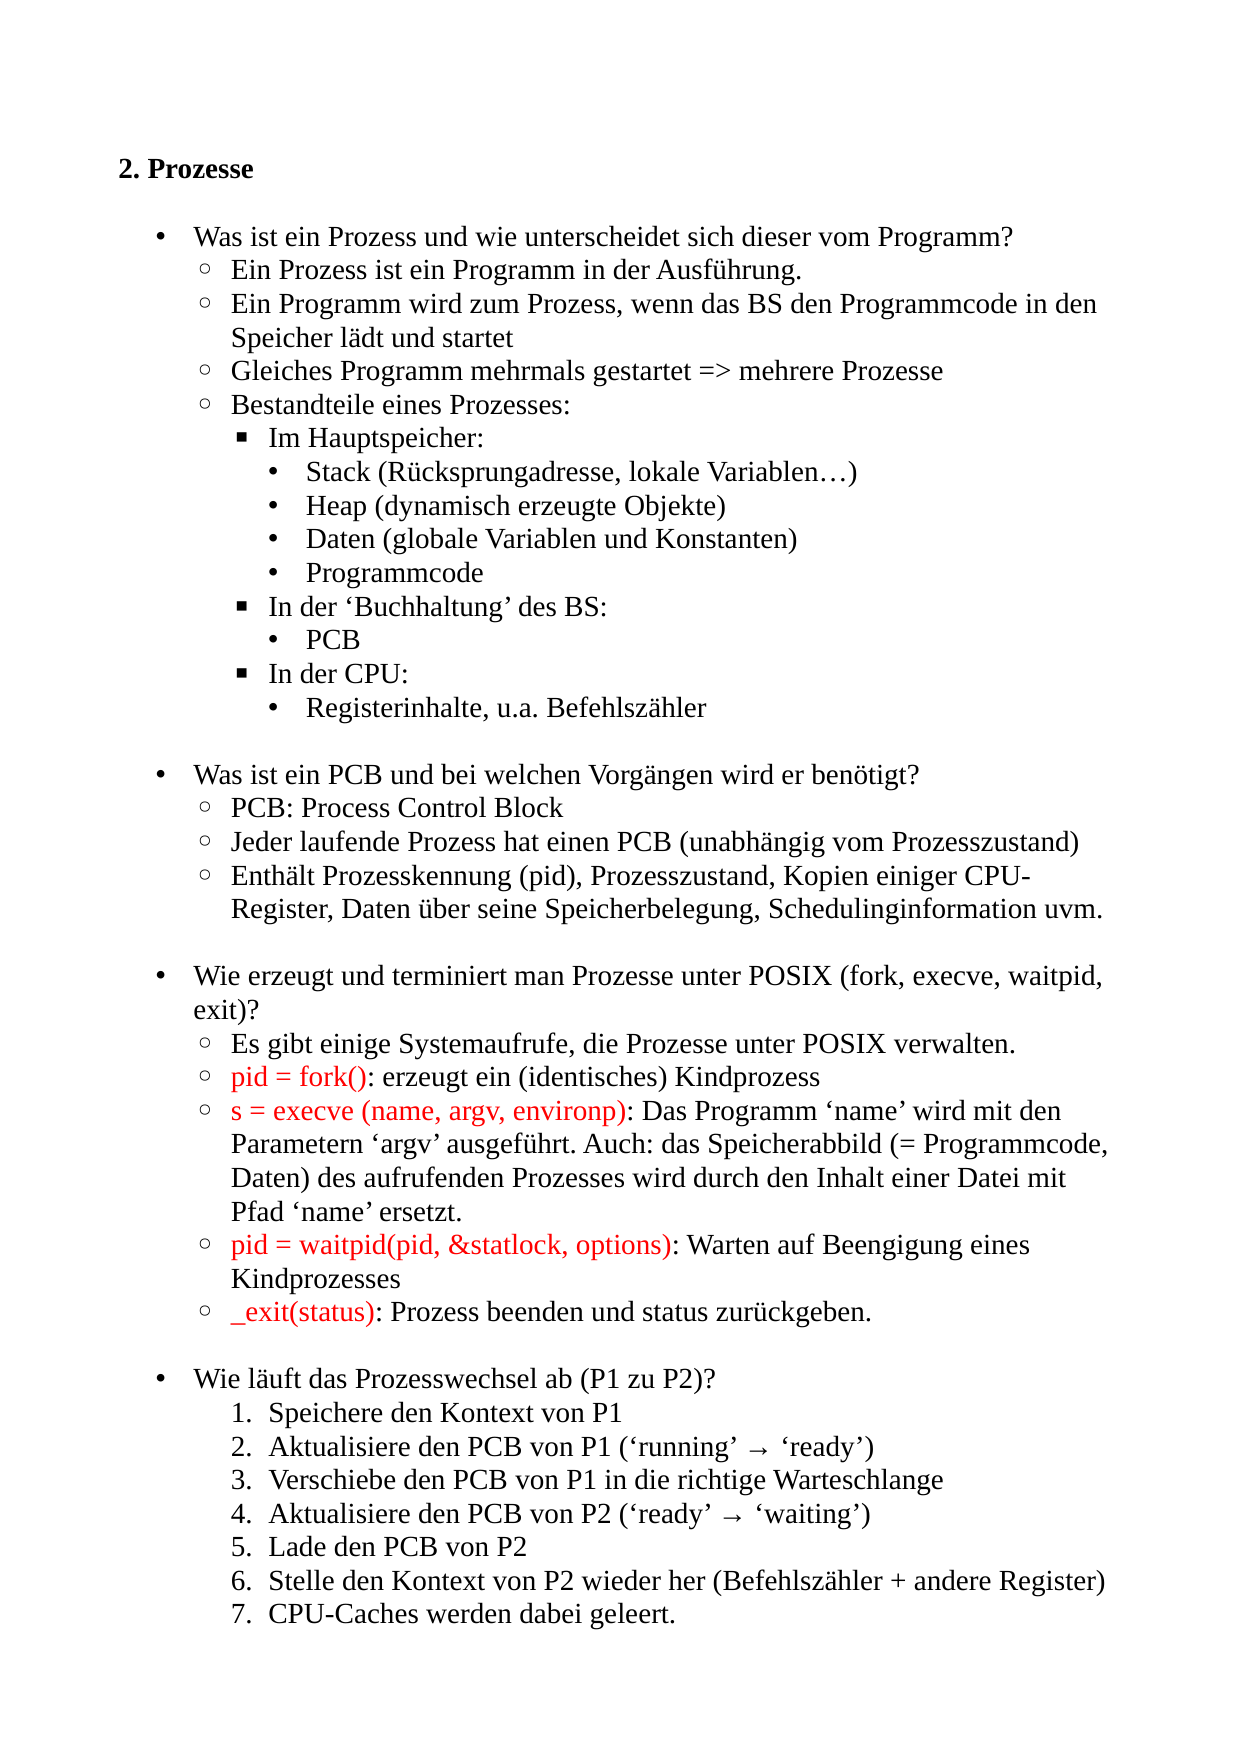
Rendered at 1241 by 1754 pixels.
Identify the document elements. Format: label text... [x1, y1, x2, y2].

list Ein Programm wird zum Prozess, wenn das BS den Programmcode in den Speicher lädt und startet [193, 286, 1122, 353]
list In der CPU: [231, 656, 1122, 690]
list Registerinhalte, u.a. Befehlszähler [268, 690, 1122, 723]
list _exit(status): Prozess beenden und status zurückgeben. [193, 1294, 1122, 1328]
list Aktualisiere den PCB von P1 (‘running’ → ‘ready’) [231, 1429, 1122, 1462]
list Speichere den Kontext von P1 [231, 1395, 1122, 1429]
list Stack (Rücksprungadresse, lokale Variablen…) [268, 454, 1122, 488]
list pid = waitpid(pid, &statlock, options): Warten auf Beengigung eines Kindprozesses [193, 1227, 1122, 1294]
list Heap (dynamisch erzeugte Objekte) [268, 488, 1122, 521]
text  [118, 185, 1122, 219]
list Aktualisiere den PCB von P2 (‘ready’ → ‘waiting’) [231, 1496, 1122, 1529]
list Was ist ein Prozess und wie unterscheidet sich dieser vom Programm? [156, 219, 1122, 252]
list Daten (globale Variablen und Konstanten) [268, 521, 1122, 555]
list In der ‘Buchhaltung’ des BS: [231, 589, 1122, 622]
list pid = fork(): erzeugt ein (identisches) Kindprozess [193, 1059, 1122, 1093]
list PCB: Process Control Block [193, 791, 1122, 824]
list Was ist ein PCB und bei welchen Vorgängen wird er benötigt? [156, 757, 1122, 791]
list CPU-Caches werden dabei geleert. [231, 1597, 1122, 1630]
list Stelle den Kontext von P2 wieder her (Befehlszähler + andere Register) [231, 1563, 1122, 1597]
list Wie läuft das Prozesswechsel ab (P1 zu P2)? [156, 1362, 1122, 1395]
list Im Hauptspeicher: [231, 421, 1122, 454]
list Es gibt einige Systemaufrufe, die Prozesse unter POSIX verwalten. [193, 1026, 1122, 1059]
list Bestandteile eines Prozesses: [193, 387, 1122, 421]
list Jeder laufende Prozess hat einen PCB (unabhängig vom Prozesszustand) [193, 824, 1122, 858]
list PCB [268, 622, 1122, 656]
list Wie erzeugt und terminiert man Prozesse unter POSIX (fork, execve, waitpid, exit)? [156, 958, 1122, 1026]
list Verschiebe den PCB von P1 in die richtige Warteschlange [231, 1462, 1122, 1496]
list s = execve (name, argv, environp): Das Programm ‘name’ wird mit den Parametern ‘argv’ ausgeführt. Auch: das Speicherabbild (= Programmcode, Daten) des aufrufenden Prozesses wird durch den Inhalt einer Datei mit Pfad ‘name’ ersetzt. [193, 1093, 1122, 1227]
list Programmcode [268, 555, 1122, 589]
list Enthält Prozesskennung (pid), Prozesszustand, Kopien einiger CPU-Register, Daten über seine Speicherbelegung, Schedulinginformation uvm. [193, 858, 1122, 925]
text 2. Prozesse [118, 152, 1122, 185]
list Ein Prozess ist ein Programm in der Ausführung. [193, 252, 1122, 286]
list Gleiches Programm mehrmals gestartet => mehrere Prozesse [193, 353, 1122, 387]
list Lade den PCB von P2 [231, 1529, 1122, 1563]
